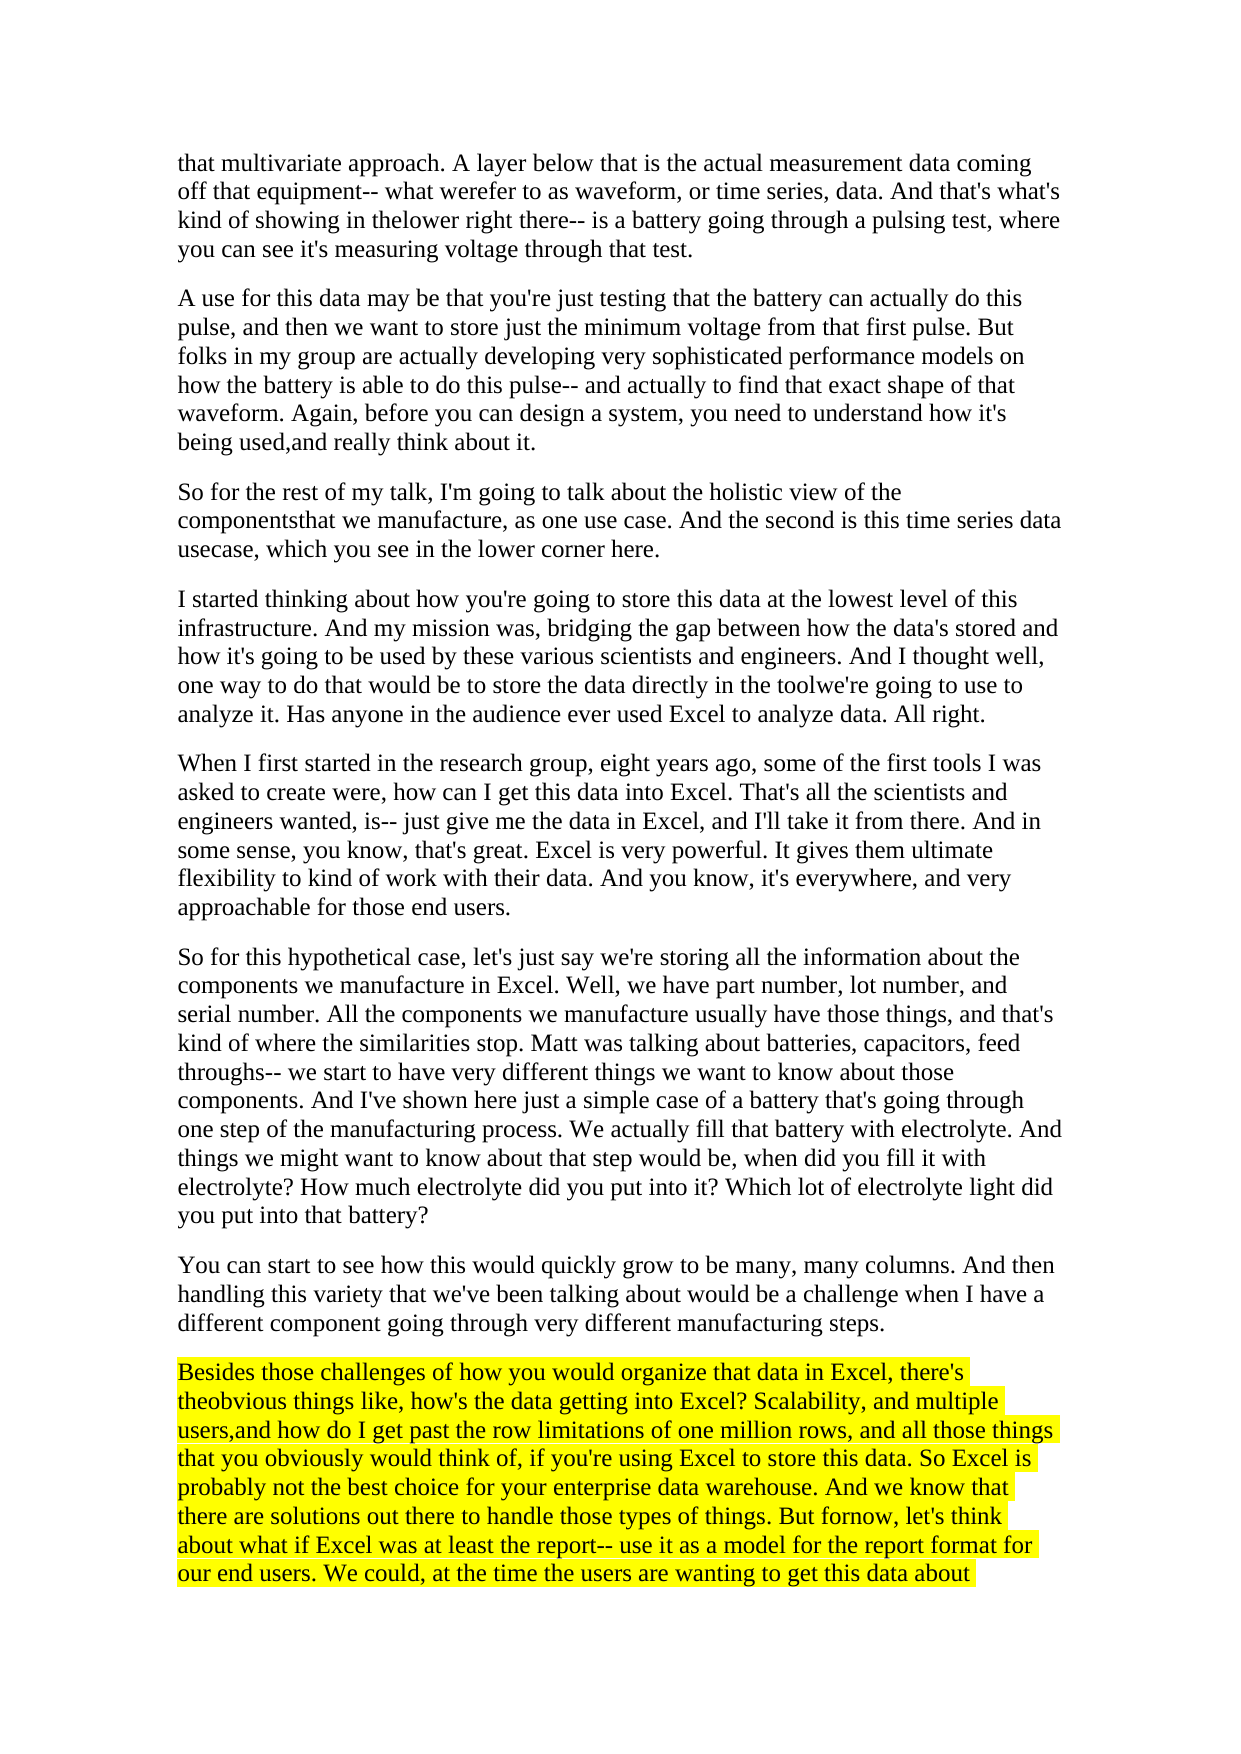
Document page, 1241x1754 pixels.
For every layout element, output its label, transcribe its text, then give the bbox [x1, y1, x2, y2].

text that multivariate approach. A layer below that is the actual measurement data coming off that equipment-- what werefer to as waveform, or time series, data. And that's what's kind of showing in thelower right there-- is a battery going through a pulsing test, where you can see it's measuring voltage through that test. [177, 148, 1063, 263]
text You can start to see how this would quickly grow to be many, many columns. And then handling this variety that we've been talking about would be a challenge when I have a different component going through very different manufacturing steps. [177, 1250, 1063, 1336]
text I started thinking about how you're going to store this data at the lowest level of this infrastructure. And my mission was, bridging the gap between how the data's stored and how it's going to be used by these various scientists and engineers. And I thought well, one way to do that would be to store the data directly in the toolwe're going to use to analyze it. Has anyone in the audience ever used Excel to analyze data. All right. [177, 584, 1063, 728]
text Besides those challenges of how you would organize that data in Excel, there's theobvious things like, how's the data getting into Excel? Scalability, and multiple users,and how do I get past the row limitations of one million rows, and all those things that you obviously would think of, if you're using Excel to store this data. So Excel is probably not the best choice for your enterprise data warehouse. And we know that there are solutions out there to handle those types of things. But fornow, let's think about what if Excel was at least the report-- use it as a model for the report format for our end users. We could, at the time the users are wanting to get this data about [177, 1357, 1063, 1587]
text So for this hypothetical case, let's just say we're storing all the information about the components we manufacture in Excel. Well, we have part number, lot number, and serial number. All the components we manufacture usually have those things, and that's kind of where the similarities stop. Matt was talking about batteries, capacitors, feed throughs-- we start to have very different things we want to know about those components. And I've shown here just a simple case of a battery that's going through one step of the manufacturing process. We actually fill that battery with electrolyte. And things we might want to know about that step would be, when did you fill it with electrolyte? How much electrolyte did you put into it? Which lot of electrolyte light did you put into that battery? [177, 942, 1063, 1229]
text A use for this data may be that you're just testing that the battery can actually do this pulse, and then we want to store just the minimum voltage from that first pulse. But folks in my group are actually developing very sophisticated performance models on how the battery is able to do this pulse-- and actually to find that exact shape of that waveform. Again, before you can design a system, you need to understand how it's being used,and really think about it. [177, 283, 1063, 456]
text So for the rest of my talk, I'm going to talk about the holistic view of the componentsthat we manufacture, as one use case. And the second is this time series data usecase, which you see in the lower corner here. [177, 477, 1063, 563]
text When I first started in the research group, eight years ago, some of the first tools I was asked to create were, how can I get this data into Excel. That's all the scientists and engineers wanted, is-- just give me the data in Excel, and I'll take it from there. And in some sense, you know, that's great. Excel is very powerful. It gives them ultimate flexibility to kind of work with their data. And you know, it's everywhere, and very approachable for those end users. [177, 748, 1063, 921]
